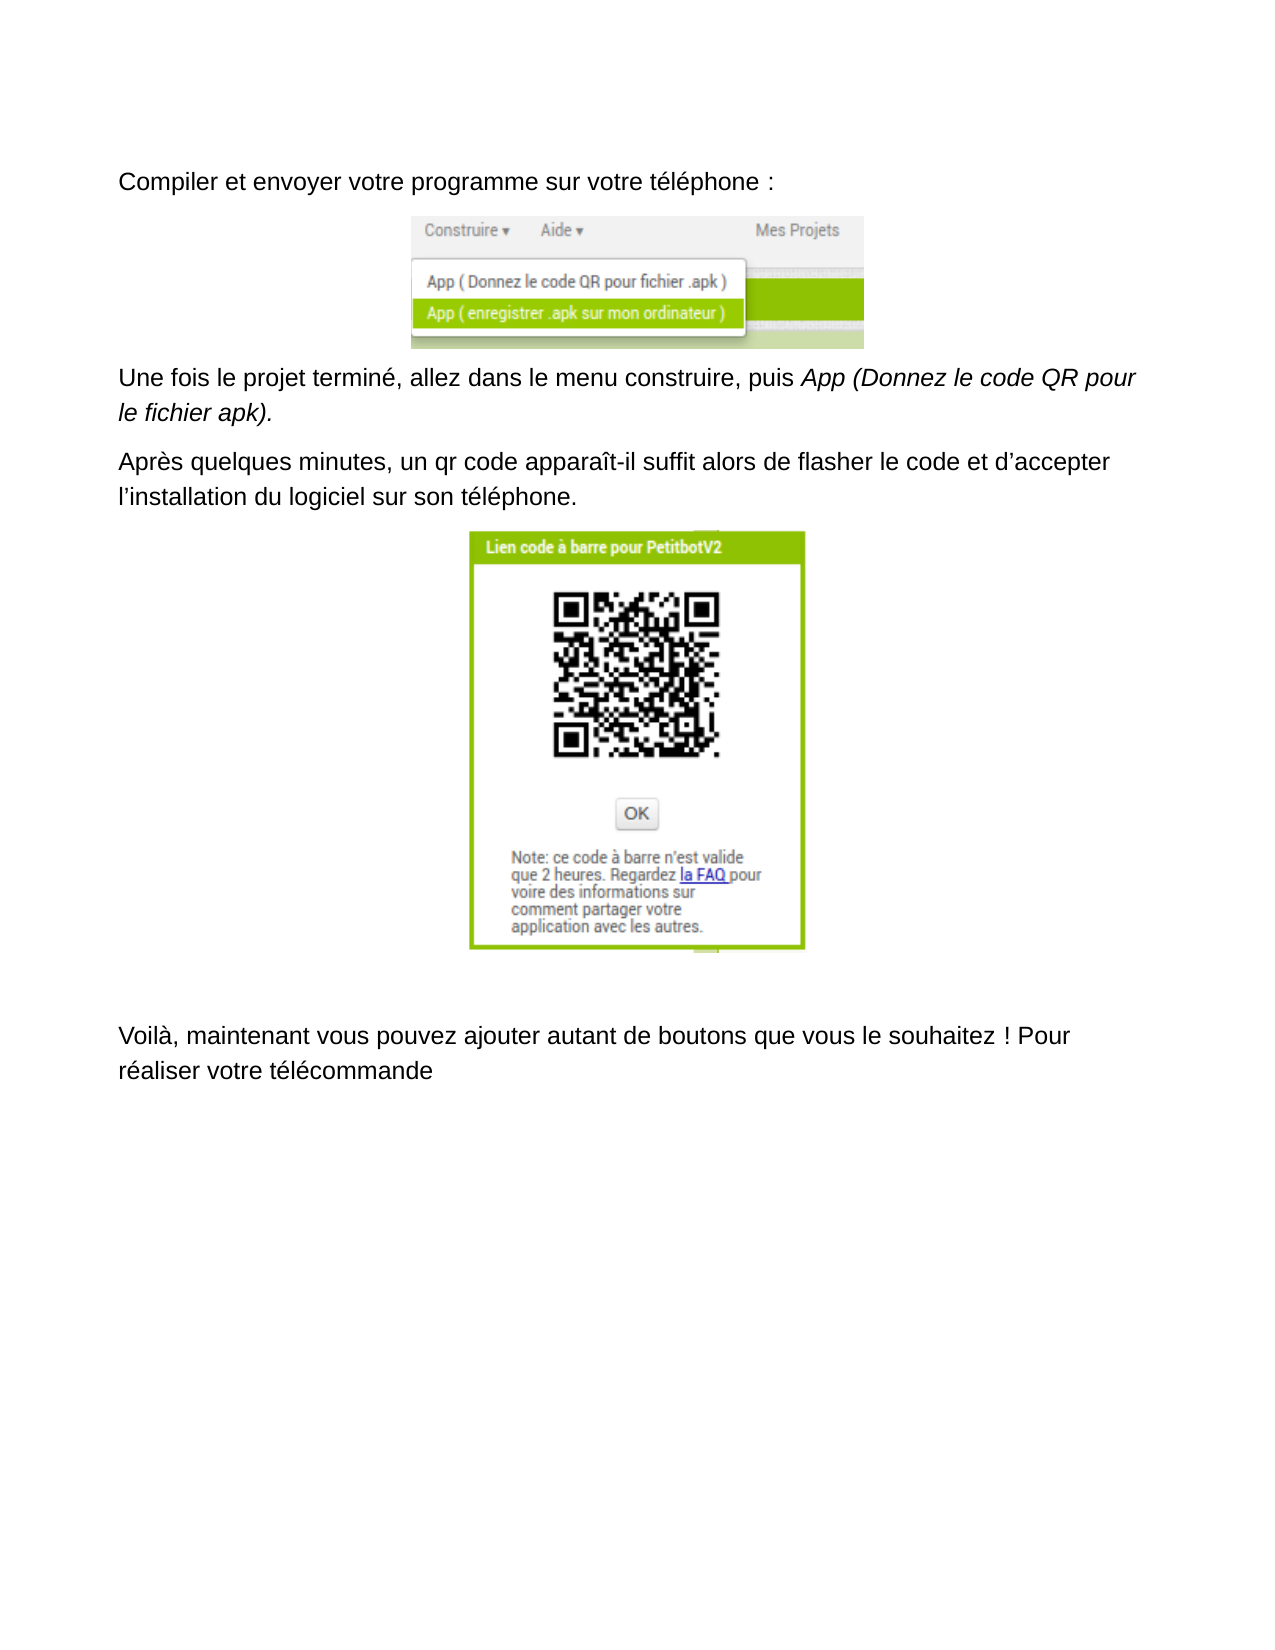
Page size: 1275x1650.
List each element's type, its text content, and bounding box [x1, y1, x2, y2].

text Voilà, maintenant vous pouvez ajouter autant de boutons que vous le souhaitez ! Pour réaliser votre télécommande [118, 1021, 1157, 1084]
text Une fois le projet terminé, allez dans le menu construire, puis App (Donnez le code QR pour le fichier apk). [118, 363, 1157, 427]
picture [411, 216, 864, 349]
picture [468, 530, 807, 953]
text Compiler et envoyer votre programme sur votre téléphone : [118, 167, 1157, 196]
text Après quelques minutes, un qr code apparaît-il suffit alors de flasher le code et d’accepter l’installation du logiciel sur son téléphone. [118, 447, 1157, 510]
